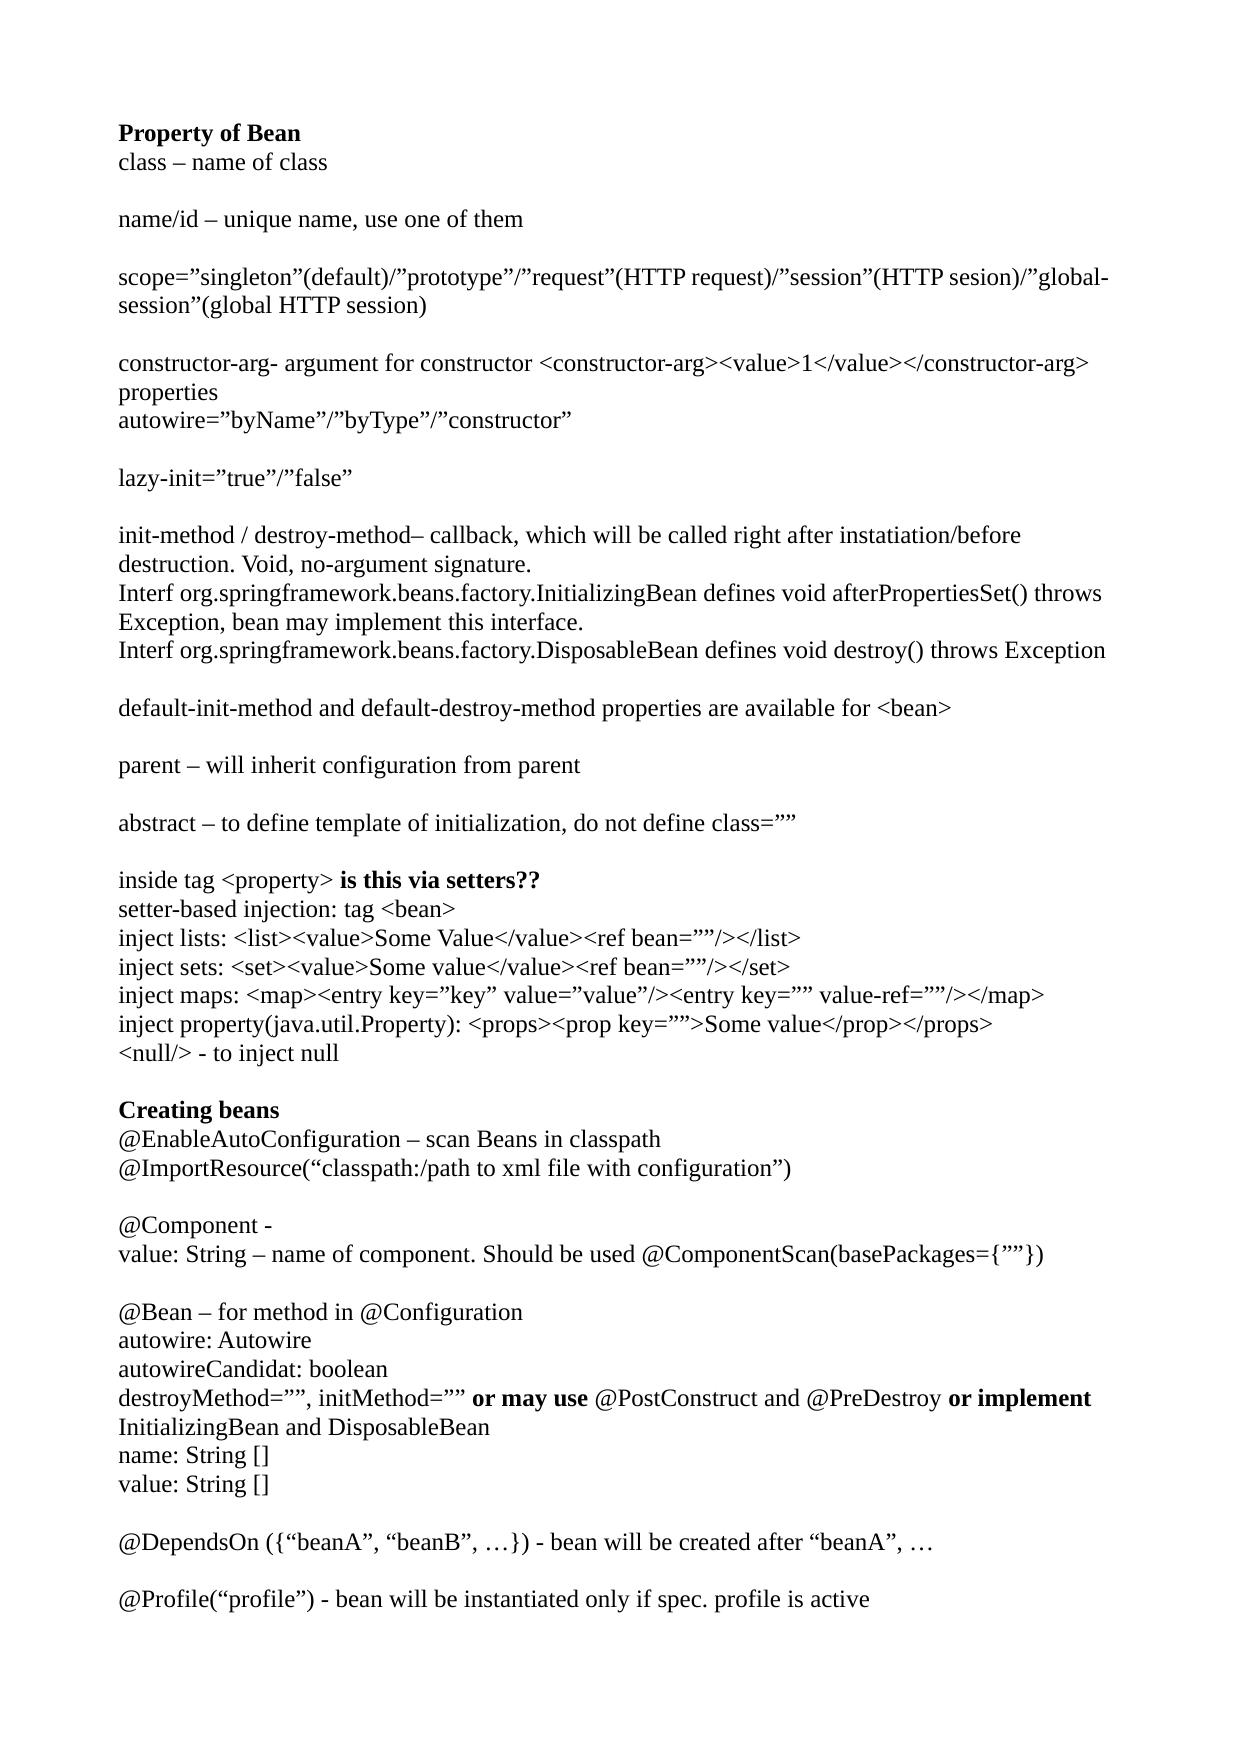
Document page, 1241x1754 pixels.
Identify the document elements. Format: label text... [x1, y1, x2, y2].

text class – name of class [118, 147, 1122, 176]
text constructor-arg- argument for constructor <constructor-arg><value>1</value></constructor-arg> [118, 348, 1122, 377]
text Interf org.springframework.beans.factory.InitializingBean defines void afterPropertiesSet() throws Exception, bean may implement this interface. [118, 578, 1122, 636]
text autowire: Autowire [118, 1326, 1122, 1354]
text init-method / destroy-method– callback, which will be called right after instatiation/before destruction. Void, no-argument signature. [118, 521, 1122, 578]
text autowire=”byName”/”byType”/”constructor” [118, 406, 1122, 434]
text inside tag <property> is this via setters?? [118, 866, 1122, 894]
text properties [118, 377, 1122, 406]
text destroyMethod=””, initMethod=”” or may use @PostConstruct and @PreDestroy or implement InitializingBean and DisposableBean [118, 1383, 1122, 1441]
text @Component - [118, 1211, 1122, 1239]
text parent – will inherit configuration from parent [118, 751, 1122, 779]
text value: String – name of component. Should be used @ComponentScan(basePackages={””}) [118, 1239, 1122, 1268]
text default-init-method and default-destroy-method properties are available for <bean> [118, 693, 1122, 722]
text @ImportResource(“classpath:/path to xml file with configuration”) [118, 1153, 1122, 1182]
text setter-based injection: tag <bean> [118, 894, 1122, 923]
text @Bean – for method in @Configuration [118, 1297, 1122, 1326]
text @Profile(“profile”) - bean will be instantiated only if spec. profile is active [118, 1584, 1122, 1613]
text abstract – to define template of initialization, do not define class=”” [118, 808, 1122, 837]
text Property of Bean [118, 118, 1122, 147]
text scope=”singleton”(default)/”prototype”/”request”(HTTP request)/”session”(HTTP sesion)/”global-session”(global HTTP session) [118, 262, 1122, 319]
text inject maps: <map><entry key=”key” value=”value”/><entry key=”” value-ref=””/></map> [118, 981, 1122, 1009]
text inject property(java.util.Property): <props><prop key=””>Some value</prop></props> [118, 1009, 1122, 1038]
text inject lists: <list><value>Some Value</value><ref bean=””/></list> [118, 923, 1122, 952]
text name: String [] [118, 1441, 1122, 1469]
text <null/> - to inject null [118, 1038, 1122, 1067]
text value: String [] [118, 1469, 1122, 1498]
text autowireCandidat: boolean [118, 1354, 1122, 1383]
text @EnableAutoConfiguration – scan Beans in classpath [118, 1124, 1122, 1153]
text Creating beans [118, 1096, 1122, 1124]
text @DependsOn ({“beanA”, “beanB”, …}) - bean will be created after “beanA”, … [118, 1527, 1122, 1556]
text Interf org.springframework.beans.factory.DisposableBean defines void destroy() throws Exception [118, 636, 1122, 664]
text inject sets: <set><value>Some value</value><ref bean=””/></set> [118, 952, 1122, 981]
text lazy-init=”true”/”false” [118, 463, 1122, 492]
text name/id – unique name, use one of them [118, 204, 1122, 233]
